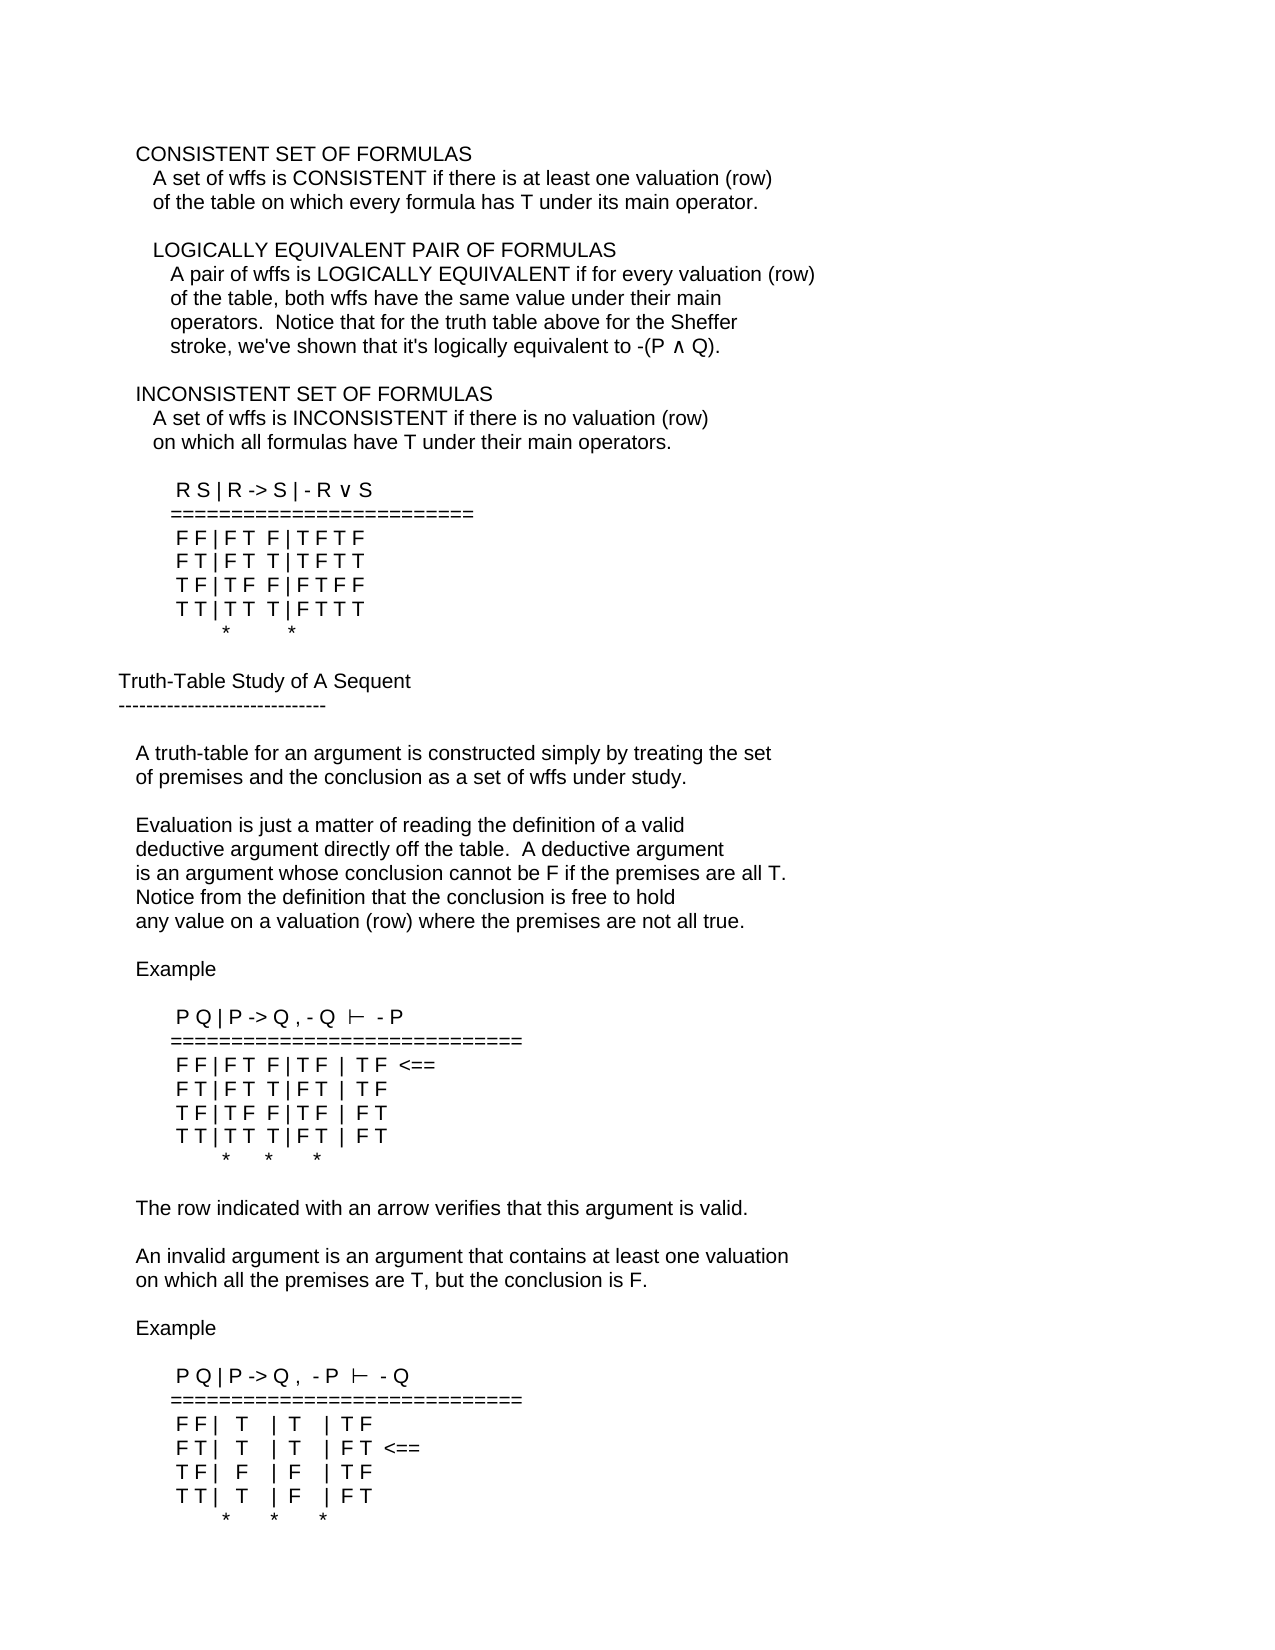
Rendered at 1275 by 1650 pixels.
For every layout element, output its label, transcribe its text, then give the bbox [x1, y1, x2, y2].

text ------------------------------ [118, 693, 1157, 717]
text F T | F T T | T F T T [118, 549, 1157, 573]
text A pair of wffs is LOGICALLY EQUIVALENT if for every valuation (row) [118, 262, 1157, 286]
text T F | F | F | T F [118, 1460, 1157, 1484]
text of the table on which every formula has T under its main operator. [118, 190, 1157, 214]
text on which all formulas have T under their main operators. [118, 429, 1157, 453]
text Example [118, 957, 1157, 981]
text The row indicated with an arrow verifies that this argument is valid. [118, 1196, 1157, 1220]
text F F | T | T | T F [118, 1412, 1157, 1436]
text is an argument whose conclusion cannot be F if the premises are all T. [118, 861, 1157, 885]
text INCONSISTENT SET OF FORMULAS [118, 382, 1157, 406]
text * * * [118, 1148, 1157, 1172]
text Truth-Table Study of A Sequent [118, 669, 1157, 693]
text P Q | P -> Q , - P ⊢ - Q [118, 1364, 1157, 1388]
text T T | T | F | F T [118, 1484, 1157, 1508]
text of premises and the conclusion as a set of wffs under study. [118, 765, 1157, 789]
text of the table, both wffs have the same value under their main [118, 286, 1157, 310]
text ============================= [118, 1388, 1157, 1412]
text A set of wffs is INCONSISTENT if there is no valuation (row) [118, 406, 1157, 429]
text R S | R -> S | - R ∨ S [118, 477, 1157, 501]
text T T | T T T | F T T T [118, 597, 1157, 621]
text F F | F T F | T F T F [118, 525, 1157, 549]
text A truth-table for an argument is constructed simply by treating the set [118, 741, 1157, 765]
text ============================= [118, 1028, 1157, 1052]
text ========================= [118, 501, 1157, 525]
text * * [118, 621, 1157, 645]
text Example [118, 1316, 1157, 1340]
text F T | F T T | F T | T F [118, 1076, 1157, 1100]
text T T | T T T | F T | F T [118, 1124, 1157, 1148]
text Evaluation is just a matter of reading the definition of a valid [118, 813, 1157, 837]
text deductive argument directly off the table. A deductive argument [118, 837, 1157, 861]
text stroke, we've shown that it's logically equivalent to -(P ∧ Q). [118, 334, 1157, 358]
text on which all the premises are T, but the conclusion is F. [118, 1268, 1157, 1292]
text LOGICALLY EQUIVALENT PAIR OF FORMULAS [118, 238, 1157, 262]
text F F | F T F | T F | T F <== [118, 1052, 1157, 1076]
text operators. Notice that for the truth table above for the Sheffer [118, 310, 1157, 334]
text Notice from the definition that the conclusion is free to hold [118, 885, 1157, 909]
text F T | T | T | F T <== [118, 1436, 1157, 1460]
text An invalid argument is an argument that contains at least one valuation [118, 1244, 1157, 1268]
text * * * [118, 1508, 1157, 1532]
text CONSISTENT SET OF FORMULAS [118, 142, 1157, 166]
text any value on a valuation (row) where the premises are not all true. [118, 909, 1157, 933]
text T F | T F F | F T F F [118, 573, 1157, 597]
text T F | T F F | T F | F T [118, 1100, 1157, 1124]
text A set of wffs is CONSISTENT if there is at least one valuation (row) [118, 166, 1157, 190]
text P Q | P -> Q , - Q ⊢ - P [118, 1004, 1157, 1028]
